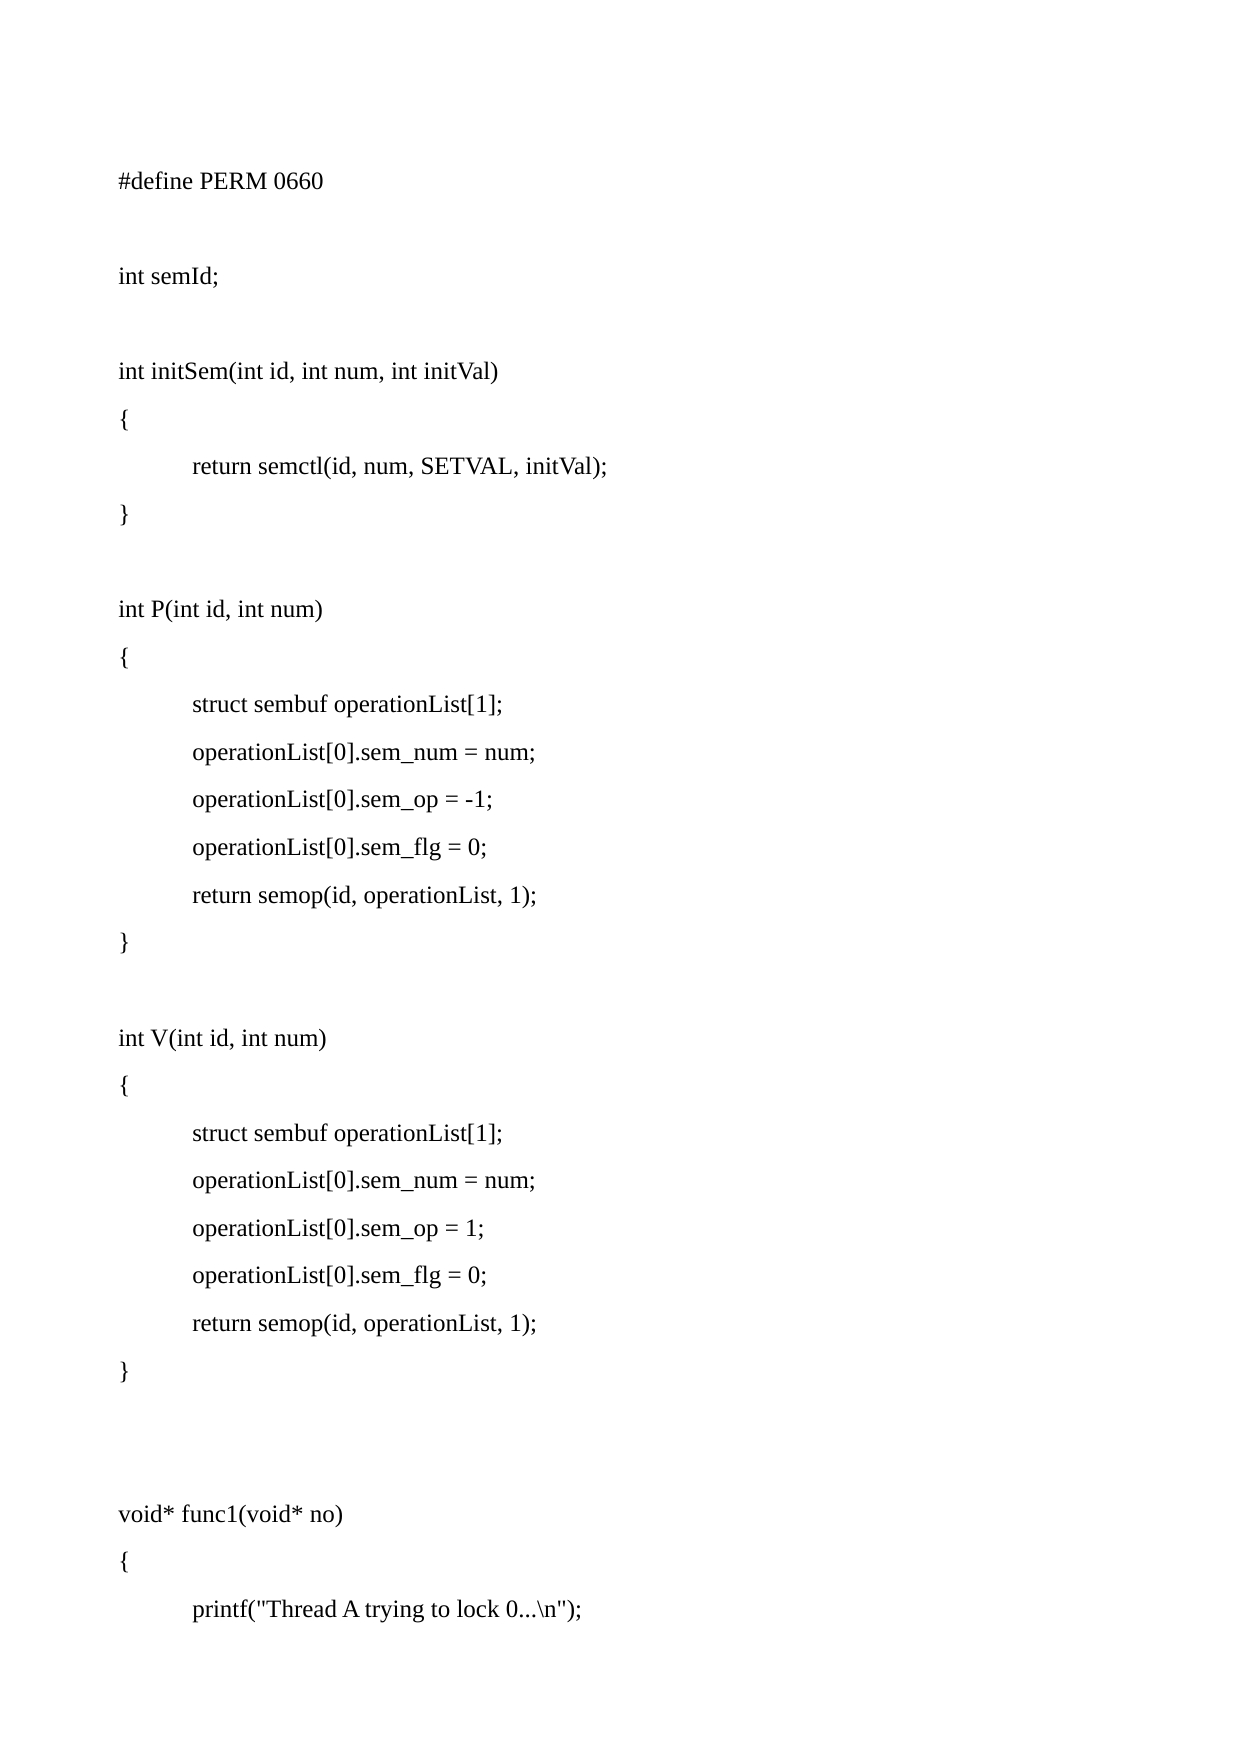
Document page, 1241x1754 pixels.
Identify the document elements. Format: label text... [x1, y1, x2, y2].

text struct sembuf operationList[1]; [118, 1118, 1122, 1147]
text return semop(id, operationList, 1); [118, 880, 1122, 908]
text int semId; [118, 261, 1122, 290]
text { [118, 1546, 1122, 1575]
text #define PERM 0660 [118, 166, 1122, 194]
text int initSem(int id, int num, int initVal) [118, 356, 1122, 385]
text } [118, 499, 1122, 528]
text operationList[0].sem_num = num; [118, 1165, 1122, 1194]
text operationList[0].sem_num = num; [118, 737, 1122, 766]
text return semctl(id, num, SETVAL, initVal); [118, 451, 1122, 480]
text struct sembuf operationList[1]; [118, 689, 1122, 718]
text { [118, 642, 1122, 671]
text } [118, 1356, 1122, 1384]
text { [118, 404, 1122, 432]
text } [118, 927, 1122, 956]
text int P(int id, int num) [118, 594, 1122, 623]
text operationList[0].sem_op = -1; [118, 784, 1122, 813]
text return semop(id, operationList, 1); [118, 1308, 1122, 1337]
text int V(int id, int num) [118, 1023, 1122, 1051]
text { [118, 1070, 1122, 1099]
text void* func1(void* no) [118, 1499, 1122, 1527]
text operationList[0].sem_op = 1; [118, 1213, 1122, 1242]
text operationList[0].sem_flg = 0; [118, 832, 1122, 861]
text printf("Thread A trying to lock 0...\n"); [118, 1594, 1122, 1623]
text operationList[0].sem_flg = 0; [118, 1261, 1122, 1289]
